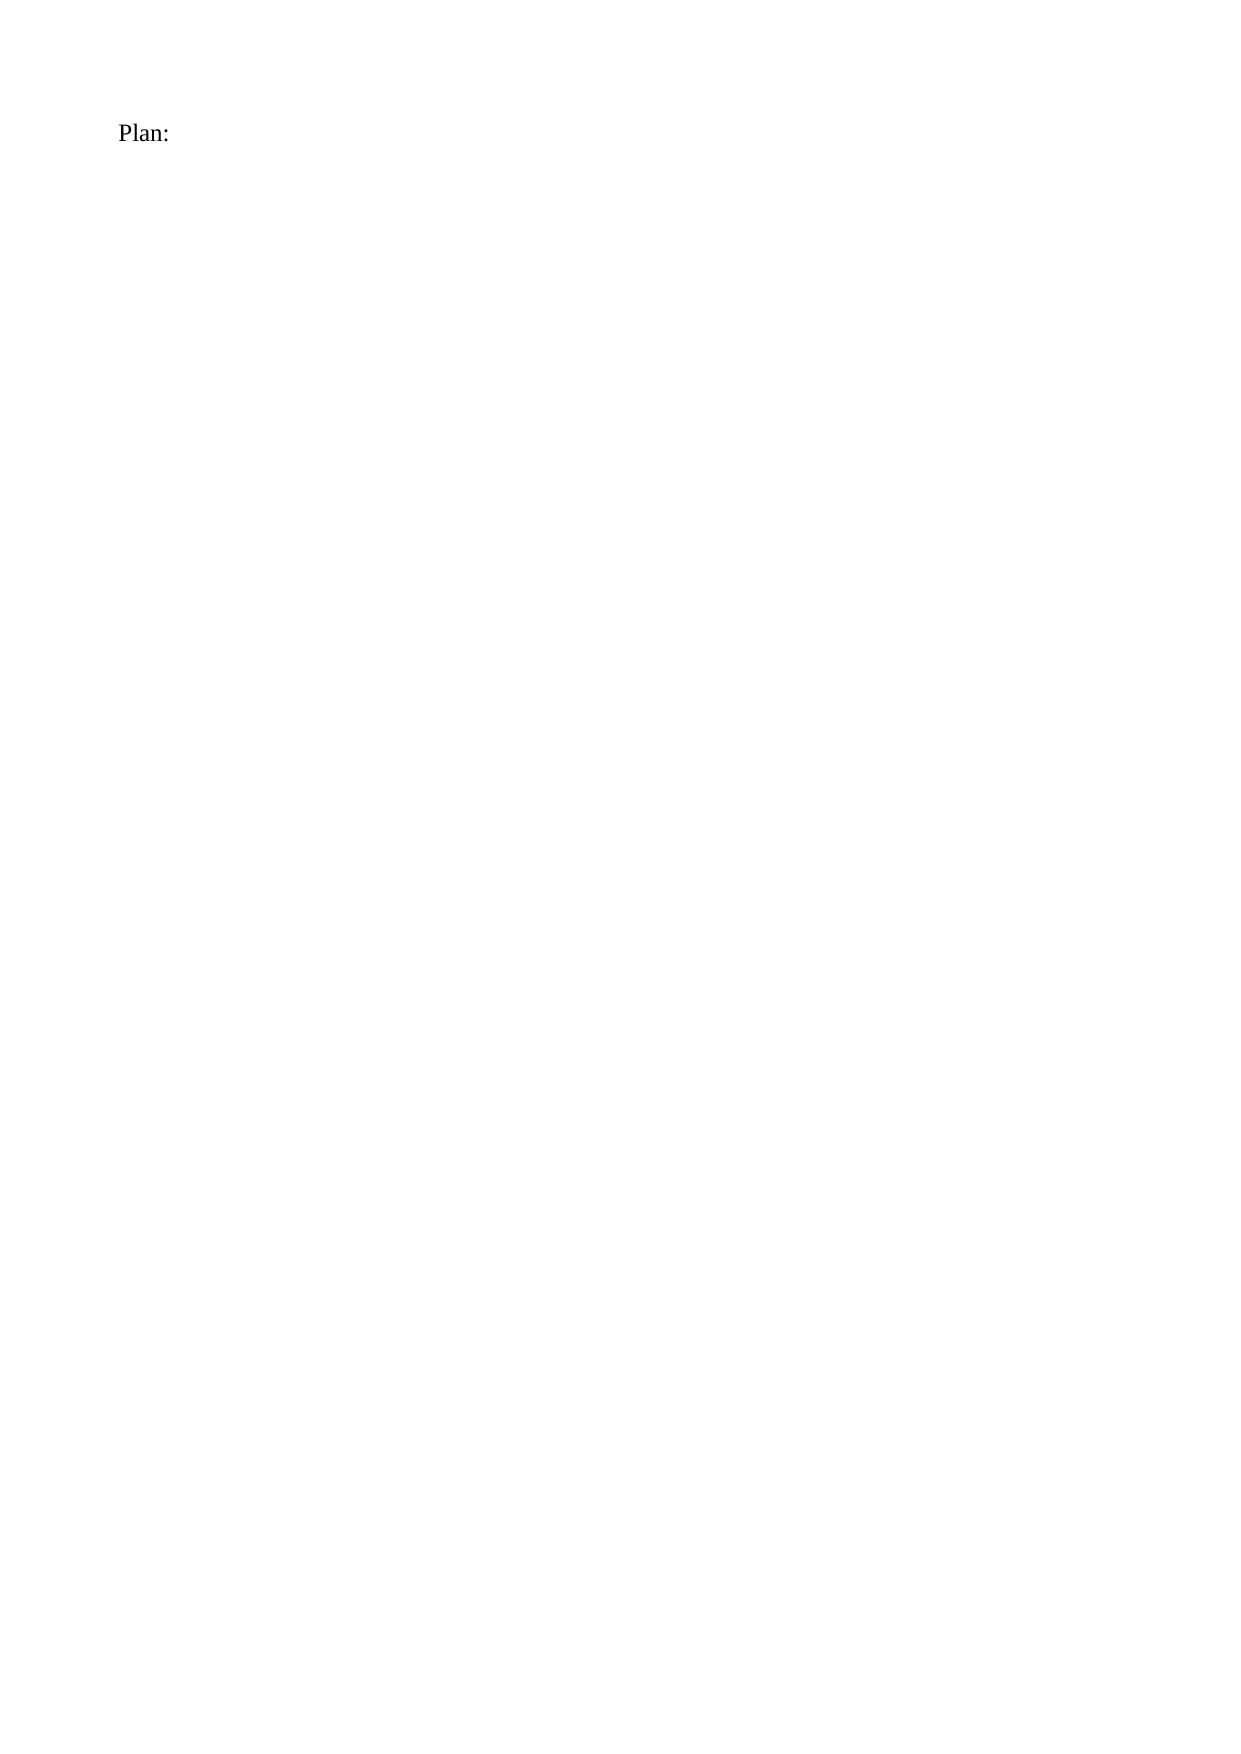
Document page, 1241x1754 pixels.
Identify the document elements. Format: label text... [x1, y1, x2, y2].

text Plan: [118, 118, 1122, 147]
